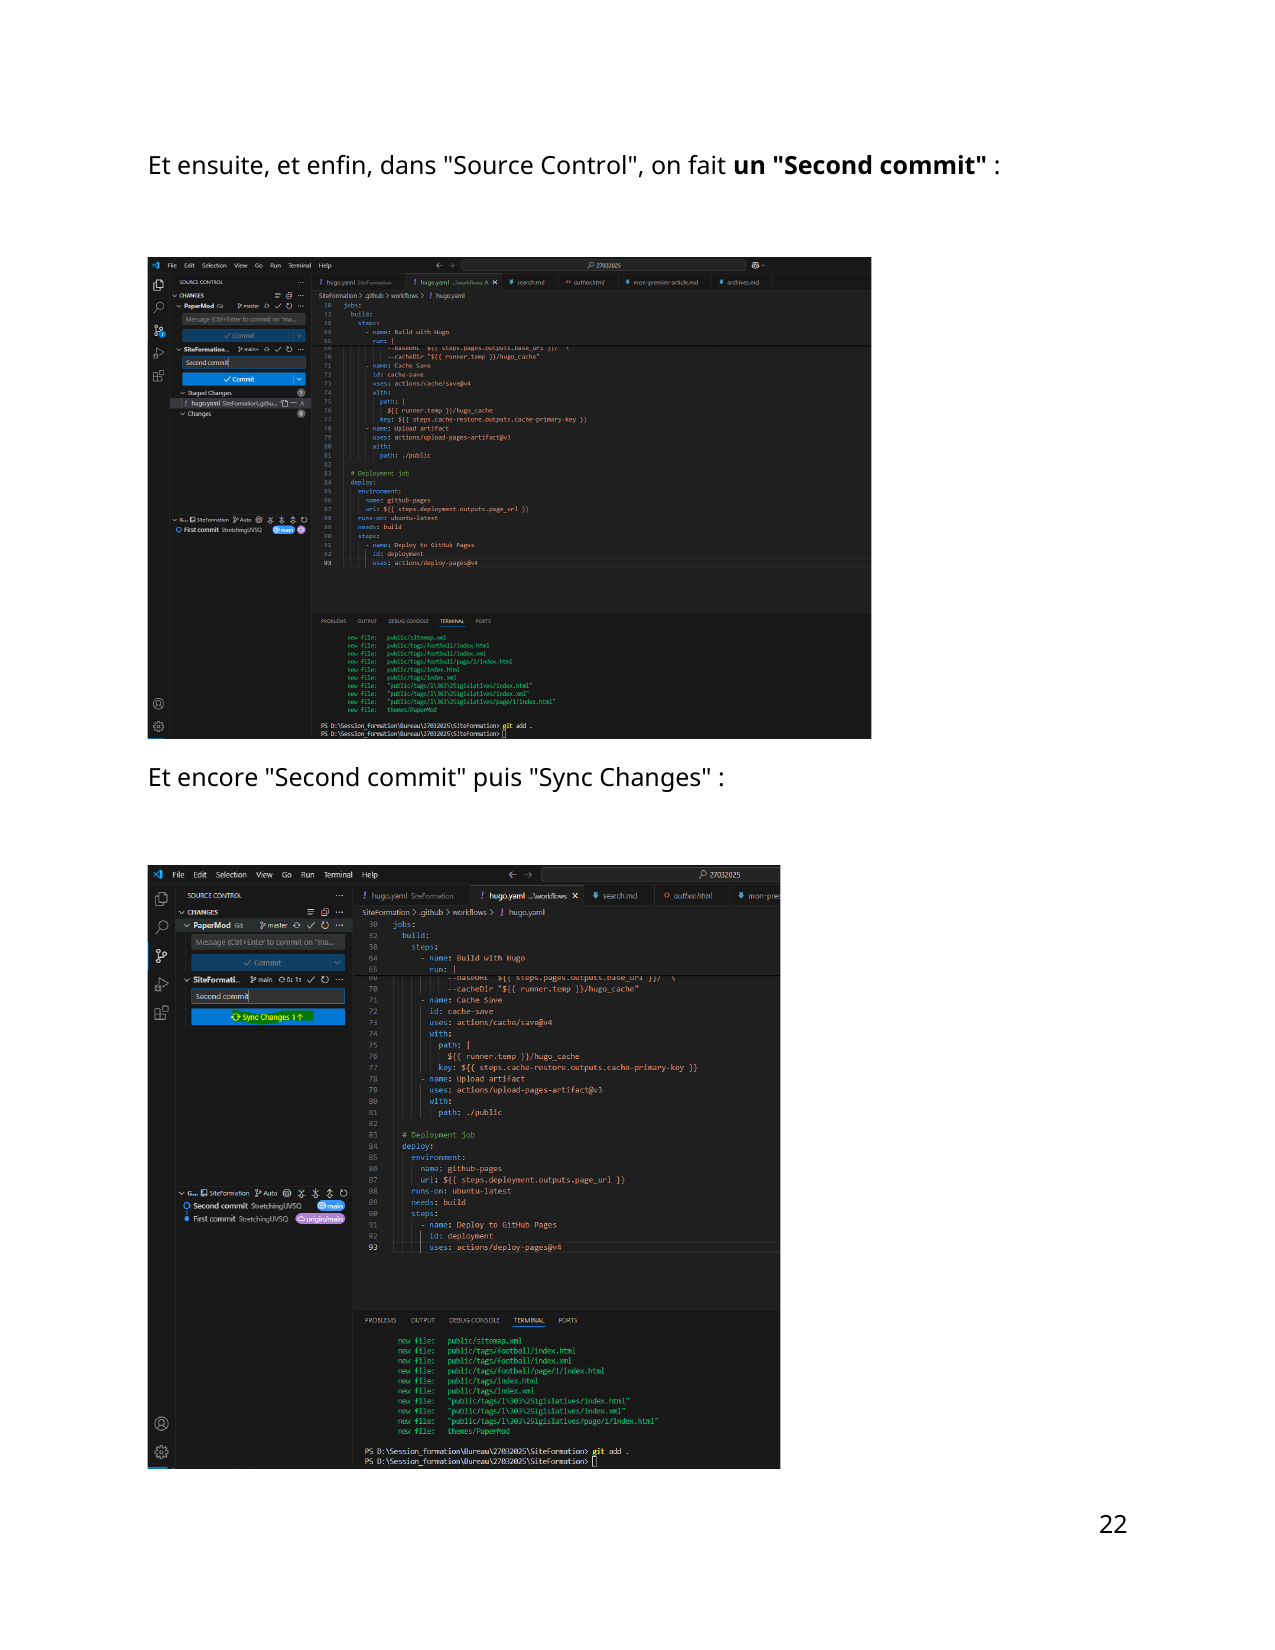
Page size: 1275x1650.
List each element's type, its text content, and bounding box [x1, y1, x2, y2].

text Et ensuite, et enfin, dans "Source Control", on fait un "Second commit" : [148, 148, 1127, 182]
picture [147, 865, 781, 1469]
text Et encore "Second commit" puis "Sync Changes" : [148, 759, 1127, 793]
picture [147, 257, 872, 739]
